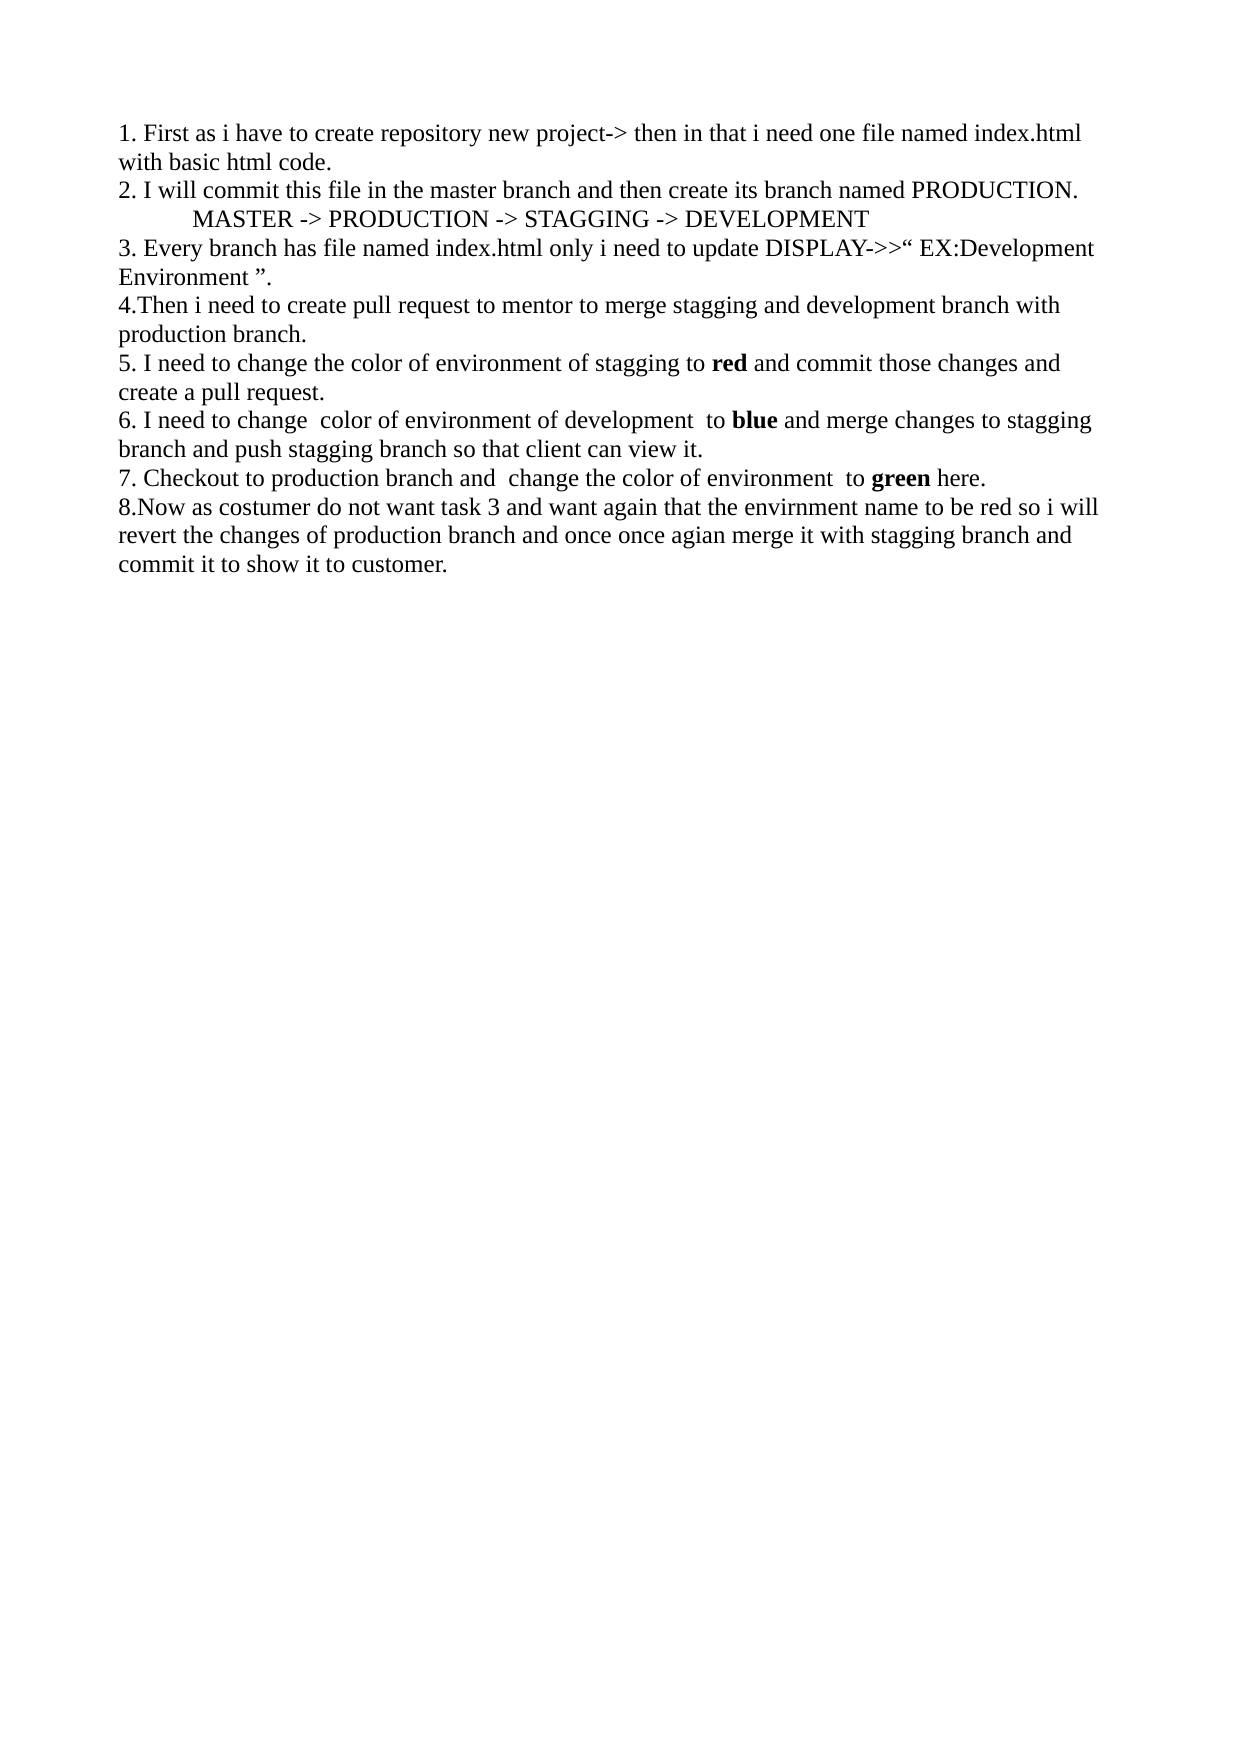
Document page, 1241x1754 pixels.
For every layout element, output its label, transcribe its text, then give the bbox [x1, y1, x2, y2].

text 5. I need to change the color of environment of stagging to red and commit those changes and create a pull request. [118, 348, 1122, 406]
text 3. Every branch has file named index.html only i need to update DISPLAY->>“ EX:Development Environment ”. [118, 233, 1122, 291]
text 7. Checkout to production branch and change the color of environment to green here. [118, 463, 1122, 492]
text 2. I will commit this file in the master branch and then create its branch named PRODUCTION. [118, 176, 1122, 204]
text 4.Then i need to create pull request to mentor to merge stagging and development branch with production branch. [118, 291, 1122, 348]
text 8.Now as costumer do not want task 3 and want again that the envirnment name to be red so i will revert the changes of production branch and once once agian merge it with stagging branch and commit it to show it to customer. [118, 492, 1122, 578]
text MASTER -> PRODUCTION -> STAGGING -> DEVELOPMENT [118, 204, 1122, 233]
text 6. I need to change color of environment of development to blue and merge changes to stagging branch and push stagging branch so that client can view it. [118, 406, 1122, 463]
text 1. First as i have to create repository new project-> then in that i need one file named index.html with basic html code. [118, 118, 1122, 176]
